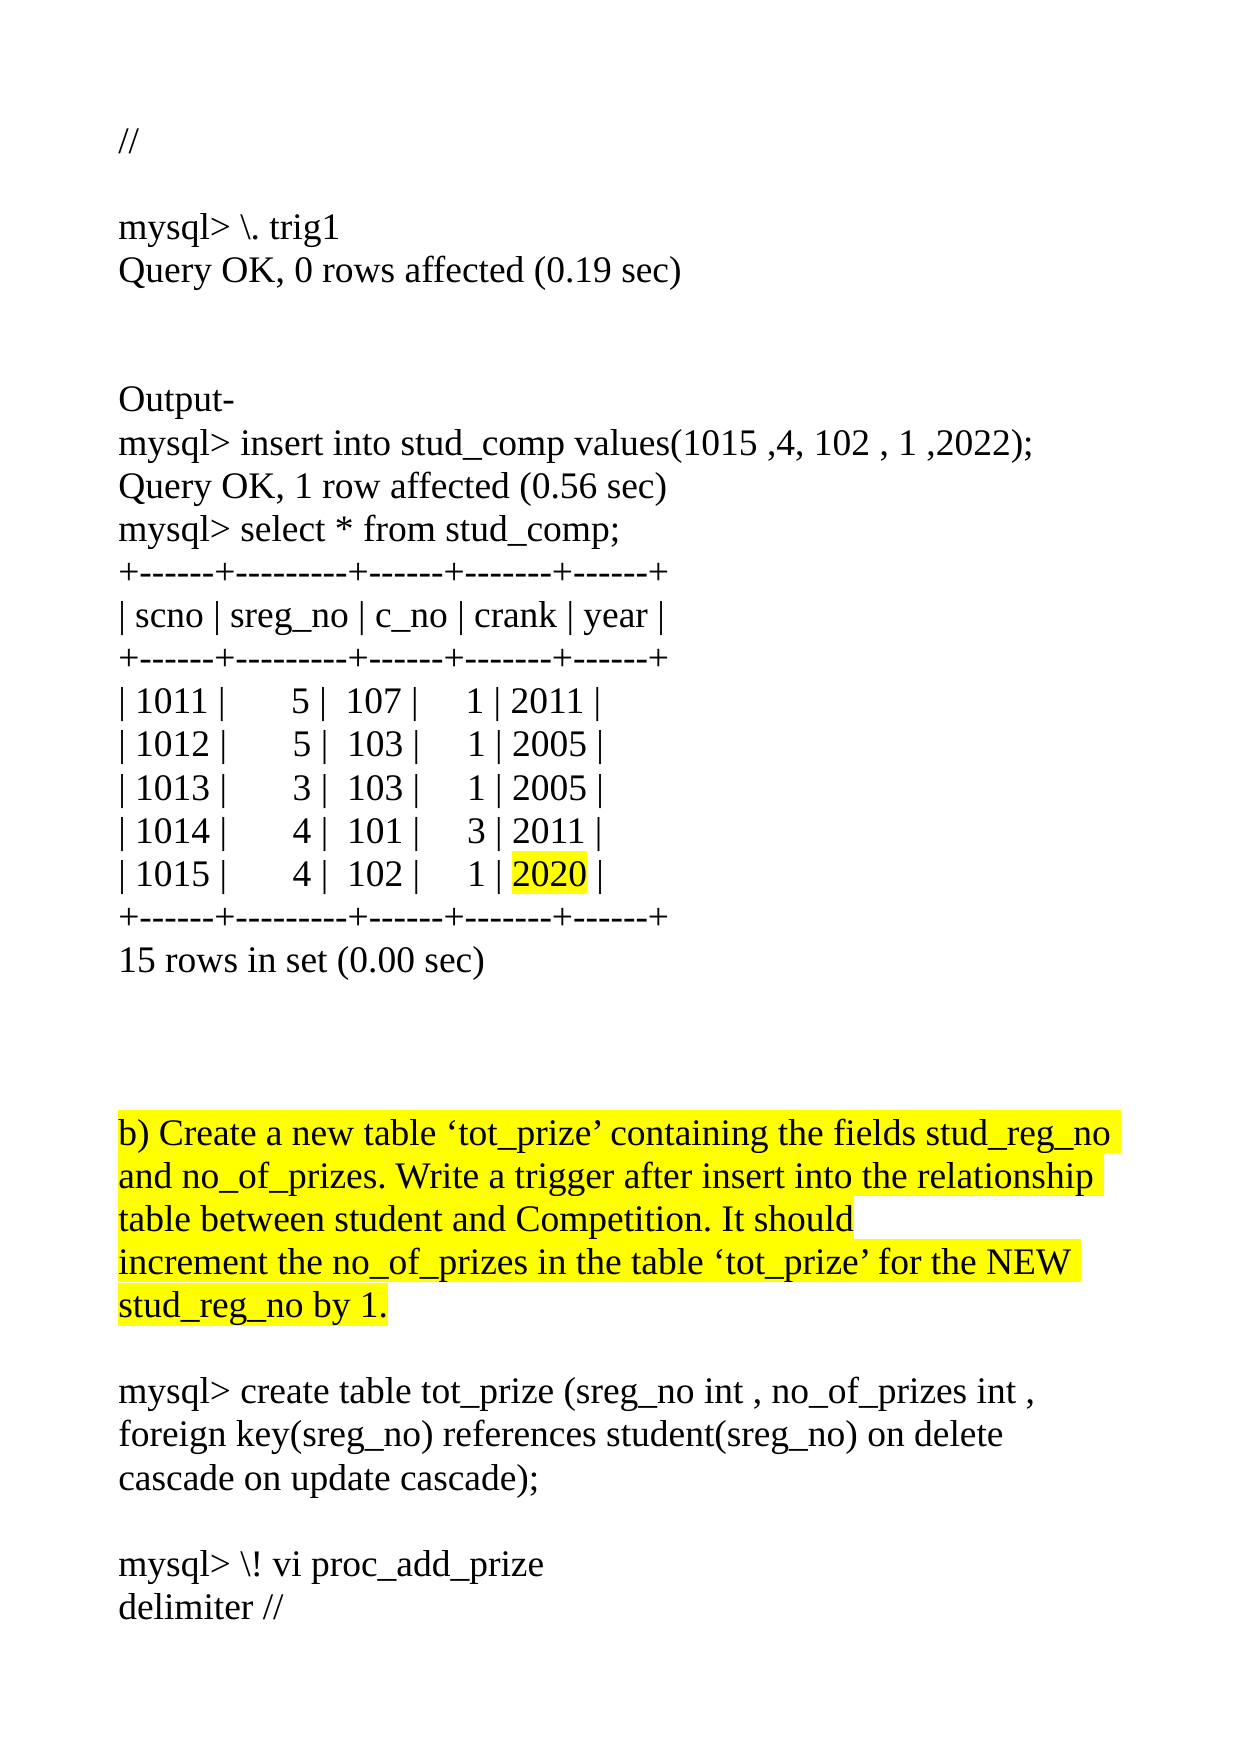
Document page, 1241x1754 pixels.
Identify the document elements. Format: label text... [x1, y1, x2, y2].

text // [118, 118, 1122, 161]
text mysql> select * from stud_comp; [118, 506, 1122, 549]
text mysql> insert into stud_comp values(1015 ,4, 102 , 1 ,2022); [118, 420, 1122, 463]
text Query OK, 0 rows affected (0.19 sec) [118, 247, 1122, 291]
text 15 rows in set (0.00 sec) [118, 937, 1122, 981]
text | 1013 | 3 | 103 | 1 | 2005 | [118, 765, 1122, 808]
text +------+---------+------+-------+------+ [118, 894, 1122, 937]
text +------+---------+------+-------+------+ [118, 549, 1122, 592]
text increment the no_of_prizes in the table ‘tot_prize’ for the NEW stud_reg_no by 1. [118, 1239, 1122, 1326]
text mysql> \! vi proc_add_prize [118, 1541, 1122, 1584]
text Output- [118, 377, 1122, 420]
text | scno | sreg_no | c_no | crank | year | [118, 592, 1122, 636]
text | 1012 | 5 | 103 | 1 | 2005 | [118, 722, 1122, 765]
text delimiter // [118, 1584, 1122, 1627]
text b) Create a new table ‘tot_prize’ containing the fields stud_reg_no and no_of_prizes. Write a trigger after insert into the relationship table between student and Competition. It should [118, 1110, 1122, 1239]
text Query OK, 1 row affected (0.56 sec) [118, 463, 1122, 506]
text mysql> \. trig1 [118, 204, 1122, 247]
text | 1011 | 5 | 107 | 1 | 2011 | [118, 679, 1122, 722]
text | 1014 | 4 | 101 | 3 | 2011 | [118, 808, 1122, 851]
text mysql> create table tot_prize (sreg_no int , no_of_prizes int , foreign key(sreg_no) references student(sreg_no) on delete cascade on update cascade); [118, 1369, 1122, 1498]
text +------+---------+------+-------+------+ [118, 636, 1122, 679]
text | 1015 | 4 | 102 | 1 | 2020 | [118, 851, 1122, 894]
